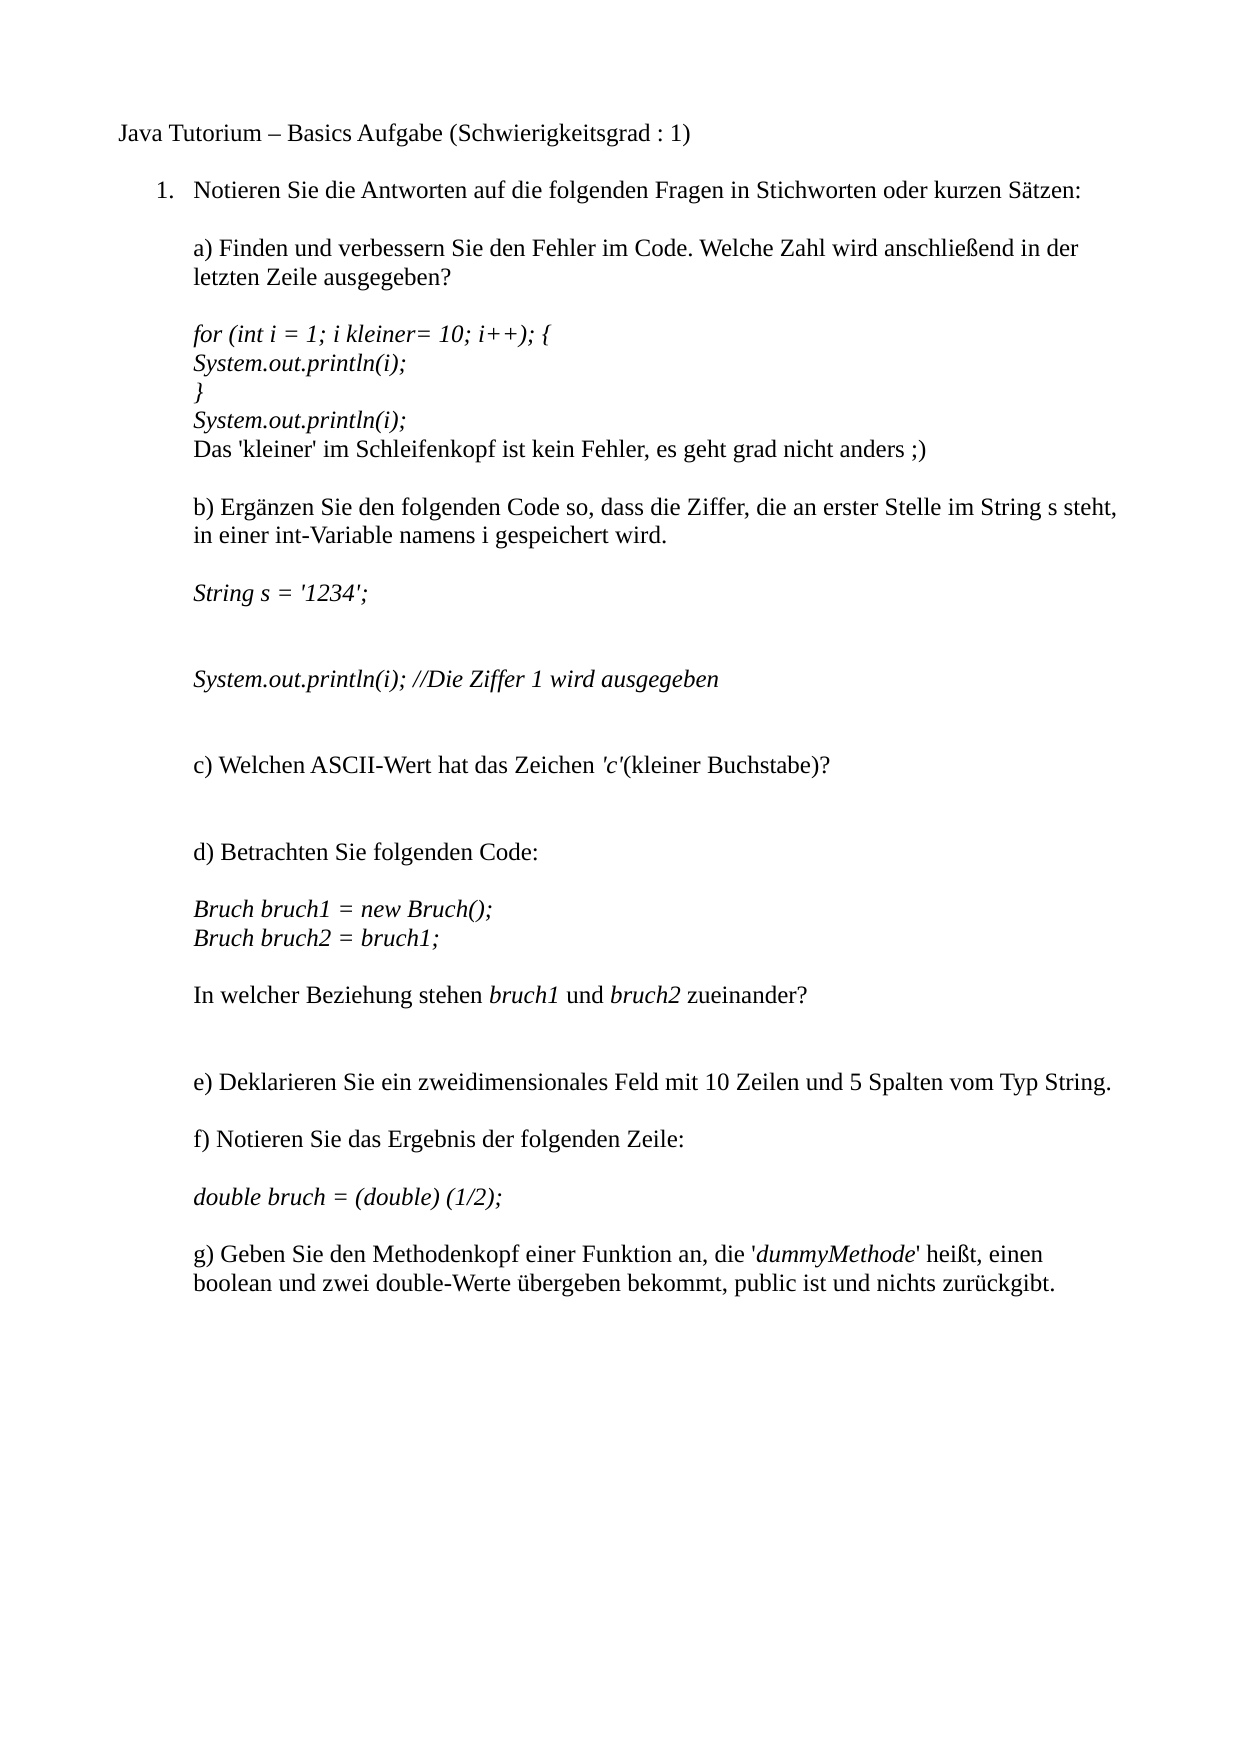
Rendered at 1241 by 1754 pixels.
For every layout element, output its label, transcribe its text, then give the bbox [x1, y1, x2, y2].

text Java Tutorium – Basics Aufgabe (Schwierigkeitsgrad : 1) [118, 118, 1122, 147]
list Notieren Sie die Antworten auf die folgenden Fragen in Stichworten oder kurzen Sätzen: a) Finden und verbessern Sie den Fehler im Code. Welche Zahl wird anschließend in der letzten Zeile ausgegeben? for (int i = 1; i kleiner= 10; i++); { System.out.println(i); } System.out.println(i); Das 'kleiner' im Schleifenkopf ist kein Fehler, es geht grad nicht anders ;) b) Ergänzen Sie den folgenden Code so, dass die Ziffer, die an erster Stelle im String s steht, in einer int-Variable namens i gespeichert wird. String s = '1234'; System.out.println(i); //Die Ziffer 1 wird ausgegeben c) Welchen ASCII-Wert hat das Zeichen 'c'(kleiner Buchstabe)? d) Betrachten Sie folgenden Code: Bruch bruch1 = new Bruch(); Bruch bruch2 = bruch1; In welcher Beziehung stehen bruch1 und bruch2 zueinander? e) Deklarieren Sie ein zweidimensionales Feld mit 10 Zeilen und 5 Spalten vom Typ String. f) Notieren Sie das Ergebnis der folgenden Zeile: double bruch = (double) (1/2); g) Geben Sie den Methodenkopf einer Funktion an, die 'dummyMethode' heißt, einen boolean und zwei double-Werte übergeben bekommt, public ist und nichts zurückgibt. [156, 176, 1122, 1297]
